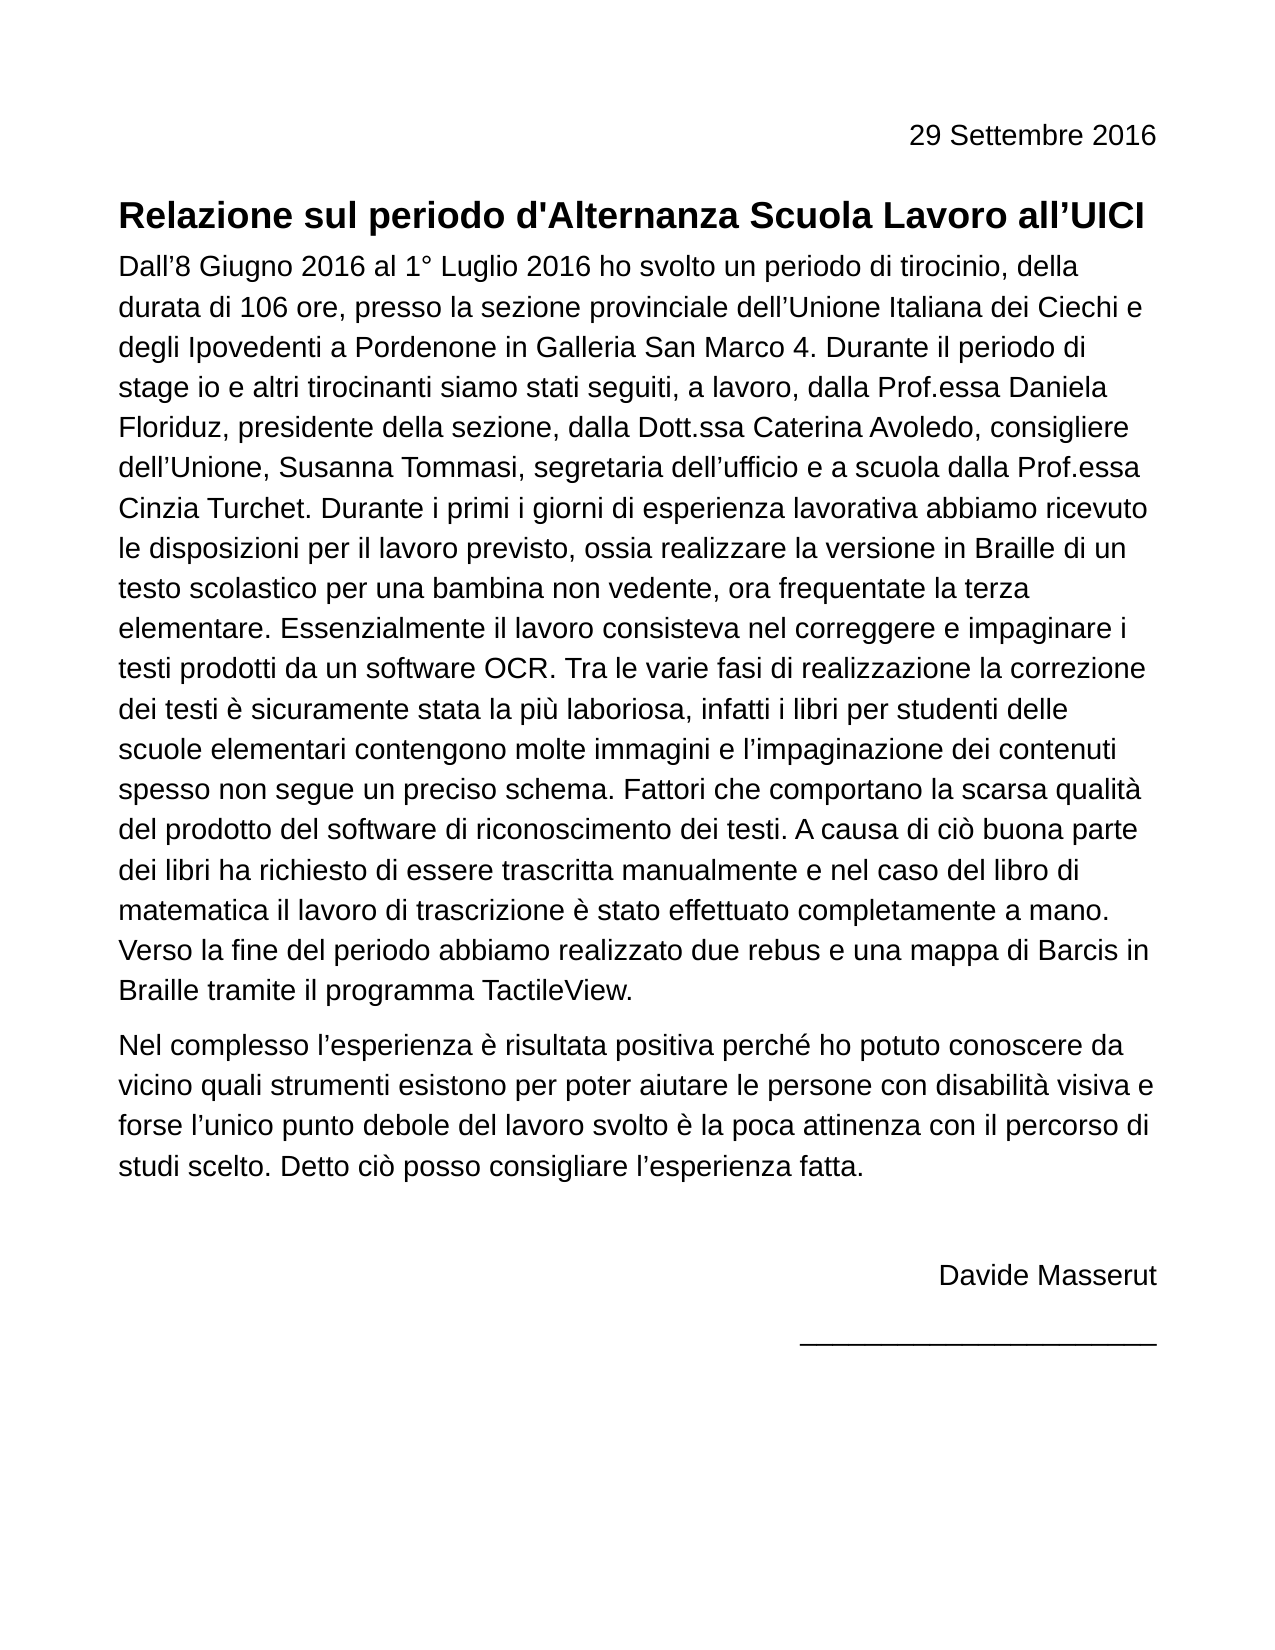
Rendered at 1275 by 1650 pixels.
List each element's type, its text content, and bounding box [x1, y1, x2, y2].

text Nel complesso l’esperienza è risultata positiva perché ho potuto conoscere da vicino quali strumenti esistono per poter aiutare le persone con disabilità visiva e forse l’unico punto debole del lavoro svolto è la poca attinenza con il percorso di studi scelto. Detto ciò posso consigliare l’esperienza fatta. [118, 1028, 1157, 1182]
subtitle Relazione sul periodo d'Alternanza Scuola Lavoro all’UICI [118, 194, 1157, 237]
text Davide Masserut [118, 1258, 1157, 1292]
text 29 Settembre 2016 [118, 118, 1157, 152]
text ______________________ [118, 1313, 1157, 1346]
text Dall’8 Giugno 2016 al 1° Luglio 2016 ho svolto un periodo di tirocinio, della durata di 106 ore, presso la sezione provinciale dell’Unione Italiana dei Ciechi e degli Ipovedenti a Pordenone in Galleria San Marco 4. Durante il periodo di stage io e altri tirocinanti siamo stati seguiti, a lavoro, dalla Prof.essa Daniela Floriduz, presidente della sezione, dalla Dott.ssa Caterina Avoledo, consigliere dell’Unione, Susanna Tommasi, segretaria dell’ufficio e a scuola dalla Prof.essa Cinzia Turchet. Durante i primi i giorni di esperienza lavorativa abbiamo ricevuto le disposizioni per il lavoro previsto, ossia realizzare la versione in Braille di un testo scolastico per una bambina non vedente, ora frequentate la terza elementare. Essenzialmente il lavoro consisteva nel correggere e impaginare i testi prodotti da un software OCR. Tra le varie fasi di realizzazione la correzione dei testi è sicuramente stata la più laboriosa, infatti i libri per studenti delle scuole elementari contengono molte immagini e l’impaginazione dei contenuti spesso non segue un preciso schema. Fattori che comportano la scarsa qualità del prodotto del software di riconoscimento dei testi. A causa di ciò buona parte dei libri ha richiesto di essere trascritta manualmente e nel caso del libro di matematica il lavoro di trascrizione è stato effettuato completamente a mano. Verso la fine del periodo abbiamo realizzato due rebus e una mappa di Barcis in Braille tramite il programma TactileView. [118, 249, 1157, 1007]
